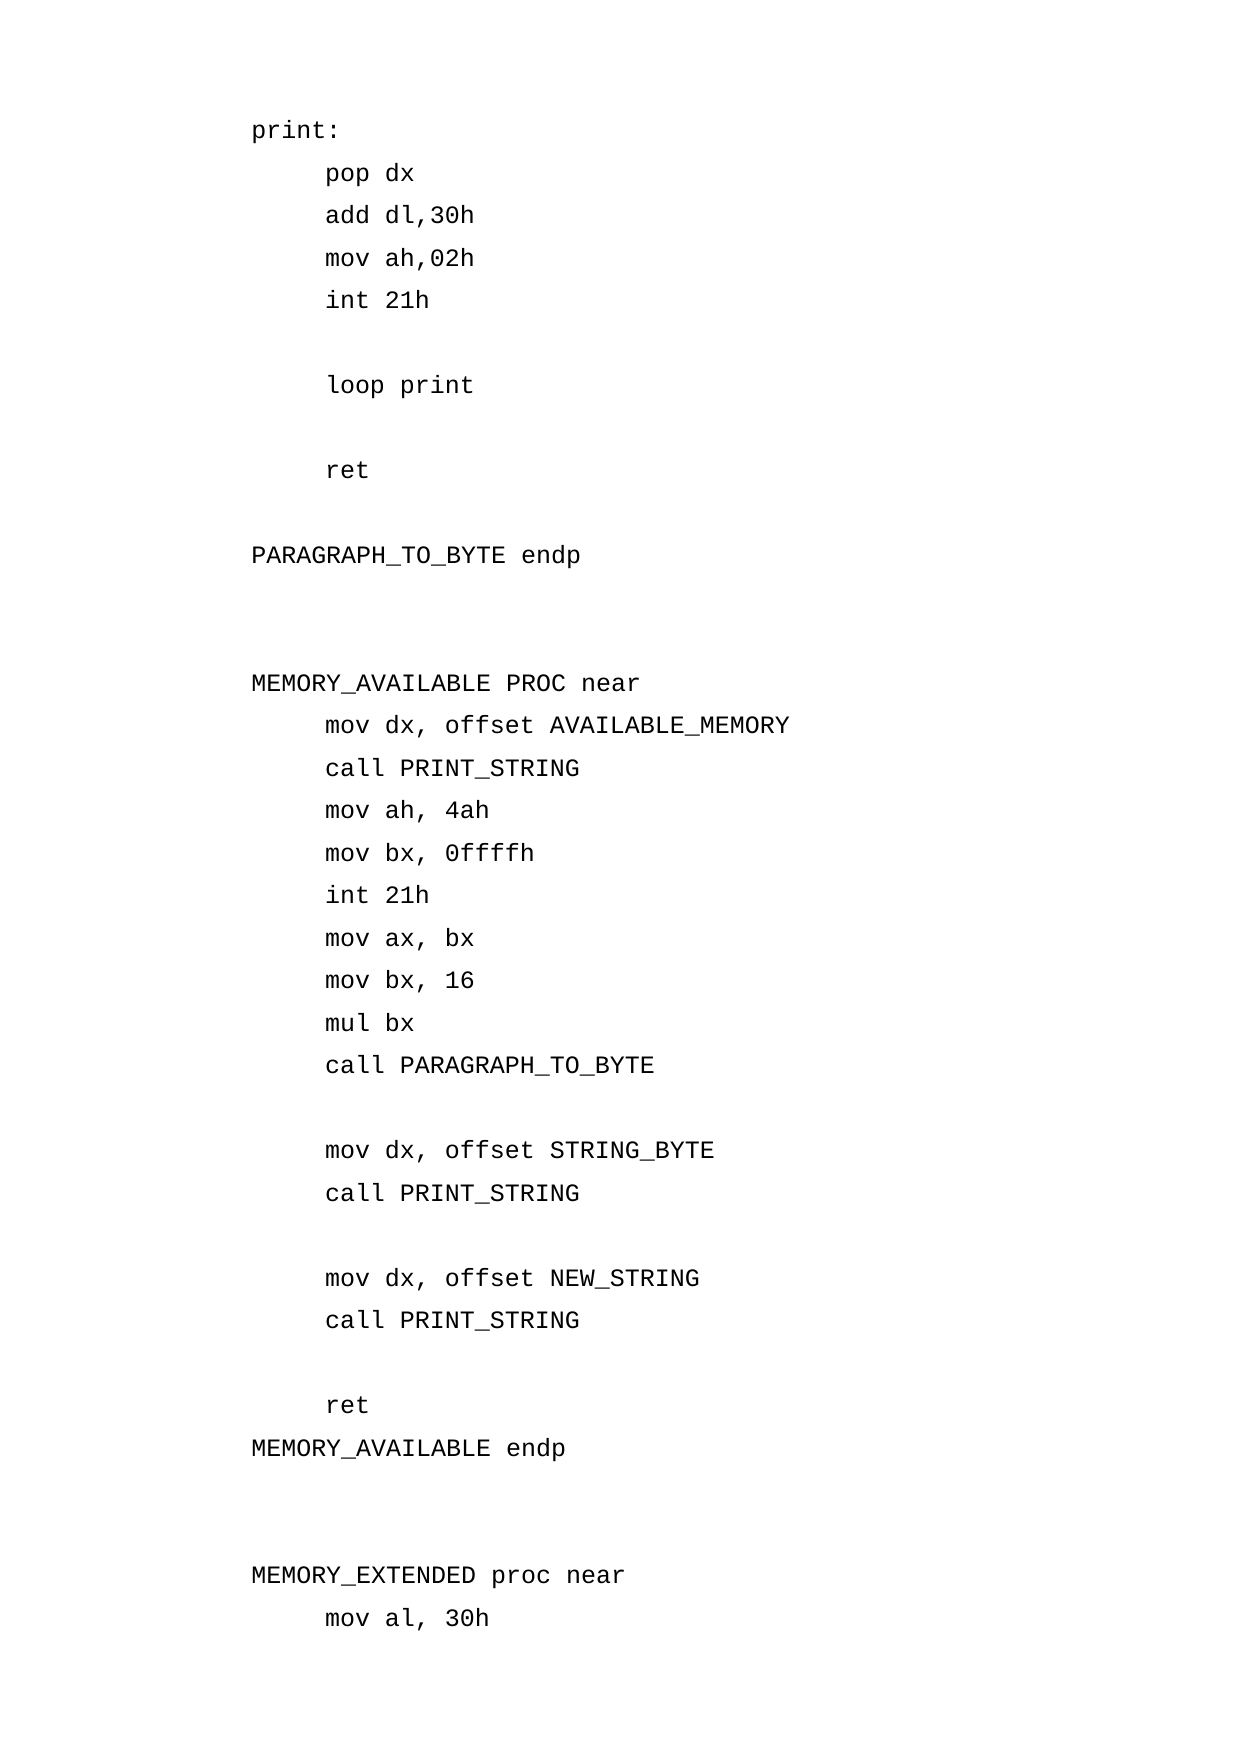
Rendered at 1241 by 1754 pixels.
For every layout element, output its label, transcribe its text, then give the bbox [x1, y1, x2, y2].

text call PRINT_STRING [177, 756, 1152, 784]
text mov dx, offset NEW_STRING [177, 1266, 1152, 1294]
text call PARAGRAPH_TO_BYTE [177, 1053, 1152, 1081]
text mov bx, 16 [177, 968, 1152, 996]
text ret [177, 1393, 1152, 1421]
text mov dx, offset STRING_BYTE [177, 1138, 1152, 1166]
text add dl,30h [177, 203, 1152, 231]
text call PRINT_STRING [177, 1308, 1152, 1336]
text int 21h [177, 288, 1152, 316]
text MEMORY_AVAILABLE endp [177, 1436, 1152, 1464]
text ret [177, 458, 1152, 486]
text loop print [177, 373, 1152, 401]
text call PRINT_STRING [177, 1181, 1152, 1209]
text mov bx, 0ffffh [177, 841, 1152, 869]
text print: [177, 118, 1152, 146]
text MEMORY_EXTENDED proc near [177, 1563, 1152, 1591]
text PARAGRAPH_TO_BYTE endp [177, 543, 1152, 571]
text mov ah, 4ah [177, 798, 1152, 826]
text mov ax, bx [177, 926, 1152, 954]
text mov dx, offset AVAILABLE_MEMORY [177, 713, 1152, 741]
text mov ah,02h [177, 246, 1152, 274]
text mul bx [177, 1011, 1152, 1039]
text MEMORY_AVAILABLE PROC near [177, 671, 1152, 699]
text int 21h [177, 883, 1152, 911]
text pop dx [177, 161, 1152, 189]
text mov al, 30h [177, 1606, 1152, 1634]
